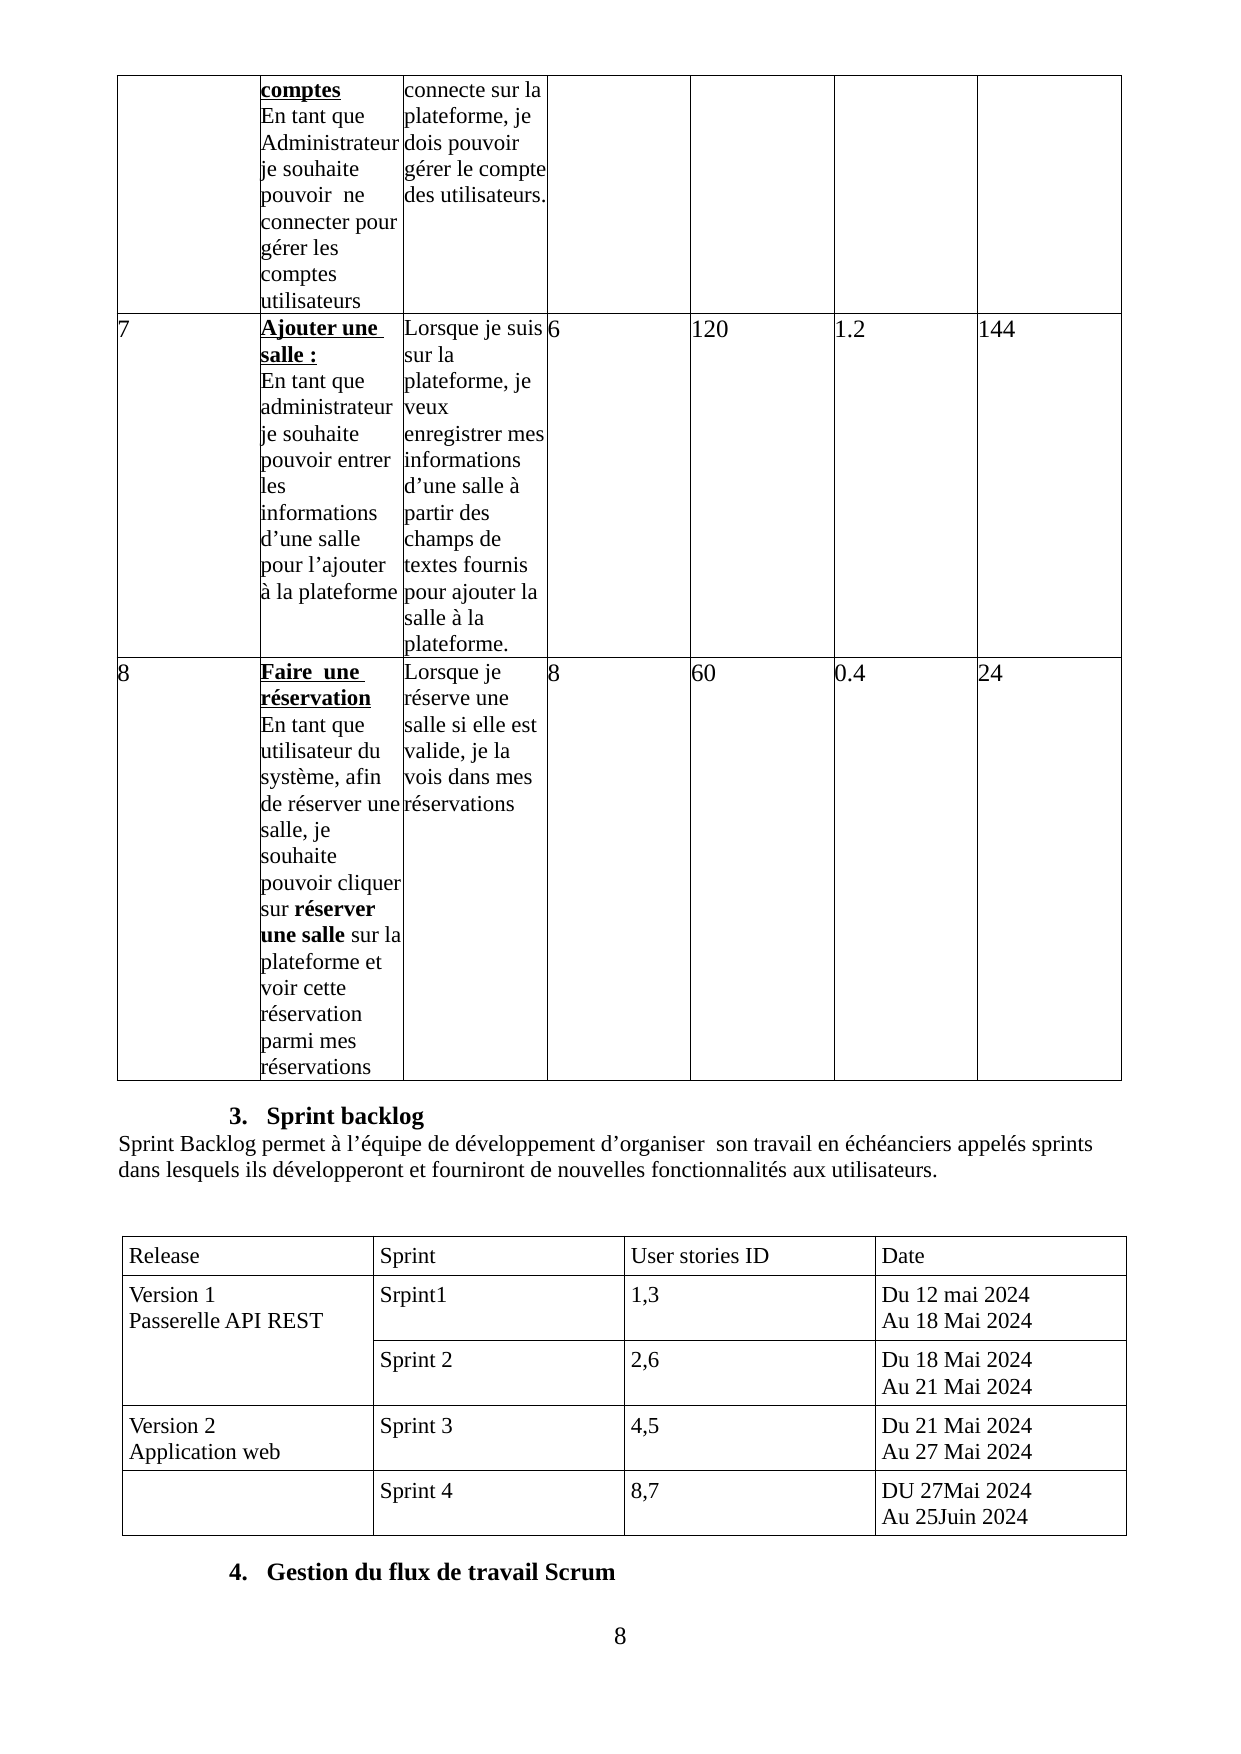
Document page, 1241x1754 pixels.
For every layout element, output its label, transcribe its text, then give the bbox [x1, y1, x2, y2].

table_header Release [123, 1237, 373, 1274]
table_cell Faire une réservation En tant que utilisateur du système, afin de réserver une salle, je souhaite pouvoir cliquer sur réserver une salle sur la plateforme et voir cette réservation parmi mes réservations [261, 658, 403, 1079]
table_cell Sprint 4 [374, 1471, 624, 1535]
table_cell 1,3 [625, 1276, 875, 1340]
table_cell 60 [691, 658, 834, 1079]
list Gestion du flux de travail Scrum [229, 1557, 1122, 1586]
list Sprint backlog [229, 1101, 1122, 1130]
table_cell 0.4 [835, 658, 977, 1079]
table_cell Lorsque je suis sur la plateforme, je veux enregistrer mes informations d’une salle à partir des champs de textes fournis pour ajouter la salle à la plateforme. [404, 314, 547, 657]
table_cell Version 1 Passerelle API REST [123, 1276, 373, 1405]
table_cell Sprint 3 [374, 1406, 624, 1470]
table_cell Du 12 mai 2024 Au 18 Mai 2024 [876, 1276, 1126, 1340]
table_cell 2,6 [625, 1341, 875, 1405]
table_cell Du 18 Mai 2024 Au 21 Mai 2024 [876, 1341, 1126, 1405]
table_cell 120 [691, 314, 834, 657]
table_cell Du 21 Mai 2024 Au 27 Mai 2024 [876, 1406, 1126, 1470]
text Sprint Backlog permet à l’équipe de développement d’organiser son travail en échéanciers appelés sprints dans lesquels ils développeront et fourniront de nouvelles fonctionnalités aux utilisateurs. [118, 1130, 1122, 1183]
table_header User stories ID [625, 1237, 875, 1274]
table_cell 6 [548, 314, 690, 657]
table_cell [691, 76, 834, 313]
table_cell [835, 76, 977, 313]
table_cell comptes En tant que Administrateur je souhaite pouvoir ne connecter pour gérer les comptes utilisateurs [261, 76, 403, 313]
table_cell Srpint1 [374, 1276, 624, 1340]
table_cell connecte sur la plateforme, je dois pouvoir gérer le compte des utilisateurs. [404, 76, 547, 313]
table_cell [548, 76, 690, 313]
table_cell [123, 1471, 373, 1535]
table_header Date [876, 1237, 1126, 1274]
table_cell [978, 76, 1121, 313]
table_cell 144 [978, 314, 1121, 657]
table_cell Sprint 2 [374, 1341, 624, 1405]
table_cell 8 [118, 658, 260, 1079]
table_cell 1.2 [835, 314, 977, 657]
table_cell Ajouter une salle : En tant que administrateur je souhaite pouvoir entrer les informations d’une salle pour l’ajouter à la plateforme [261, 314, 403, 657]
table_cell 4,5 [625, 1406, 875, 1470]
table_cell 7 [118, 314, 260, 657]
table_cell DU 27Mai 2024 Au 25Juin 2024 [876, 1471, 1126, 1535]
table_cell Version 2 Application web [123, 1406, 373, 1470]
table_cell 24 [978, 658, 1121, 1079]
table_cell 8,7 [625, 1471, 875, 1535]
table_cell Lorsque je réserve une salle si elle est valide, je la vois dans mes réservations [404, 658, 547, 1079]
table_header Sprint [374, 1237, 624, 1274]
table_cell 8 [548, 658, 690, 1079]
table_cell [118, 76, 260, 313]
